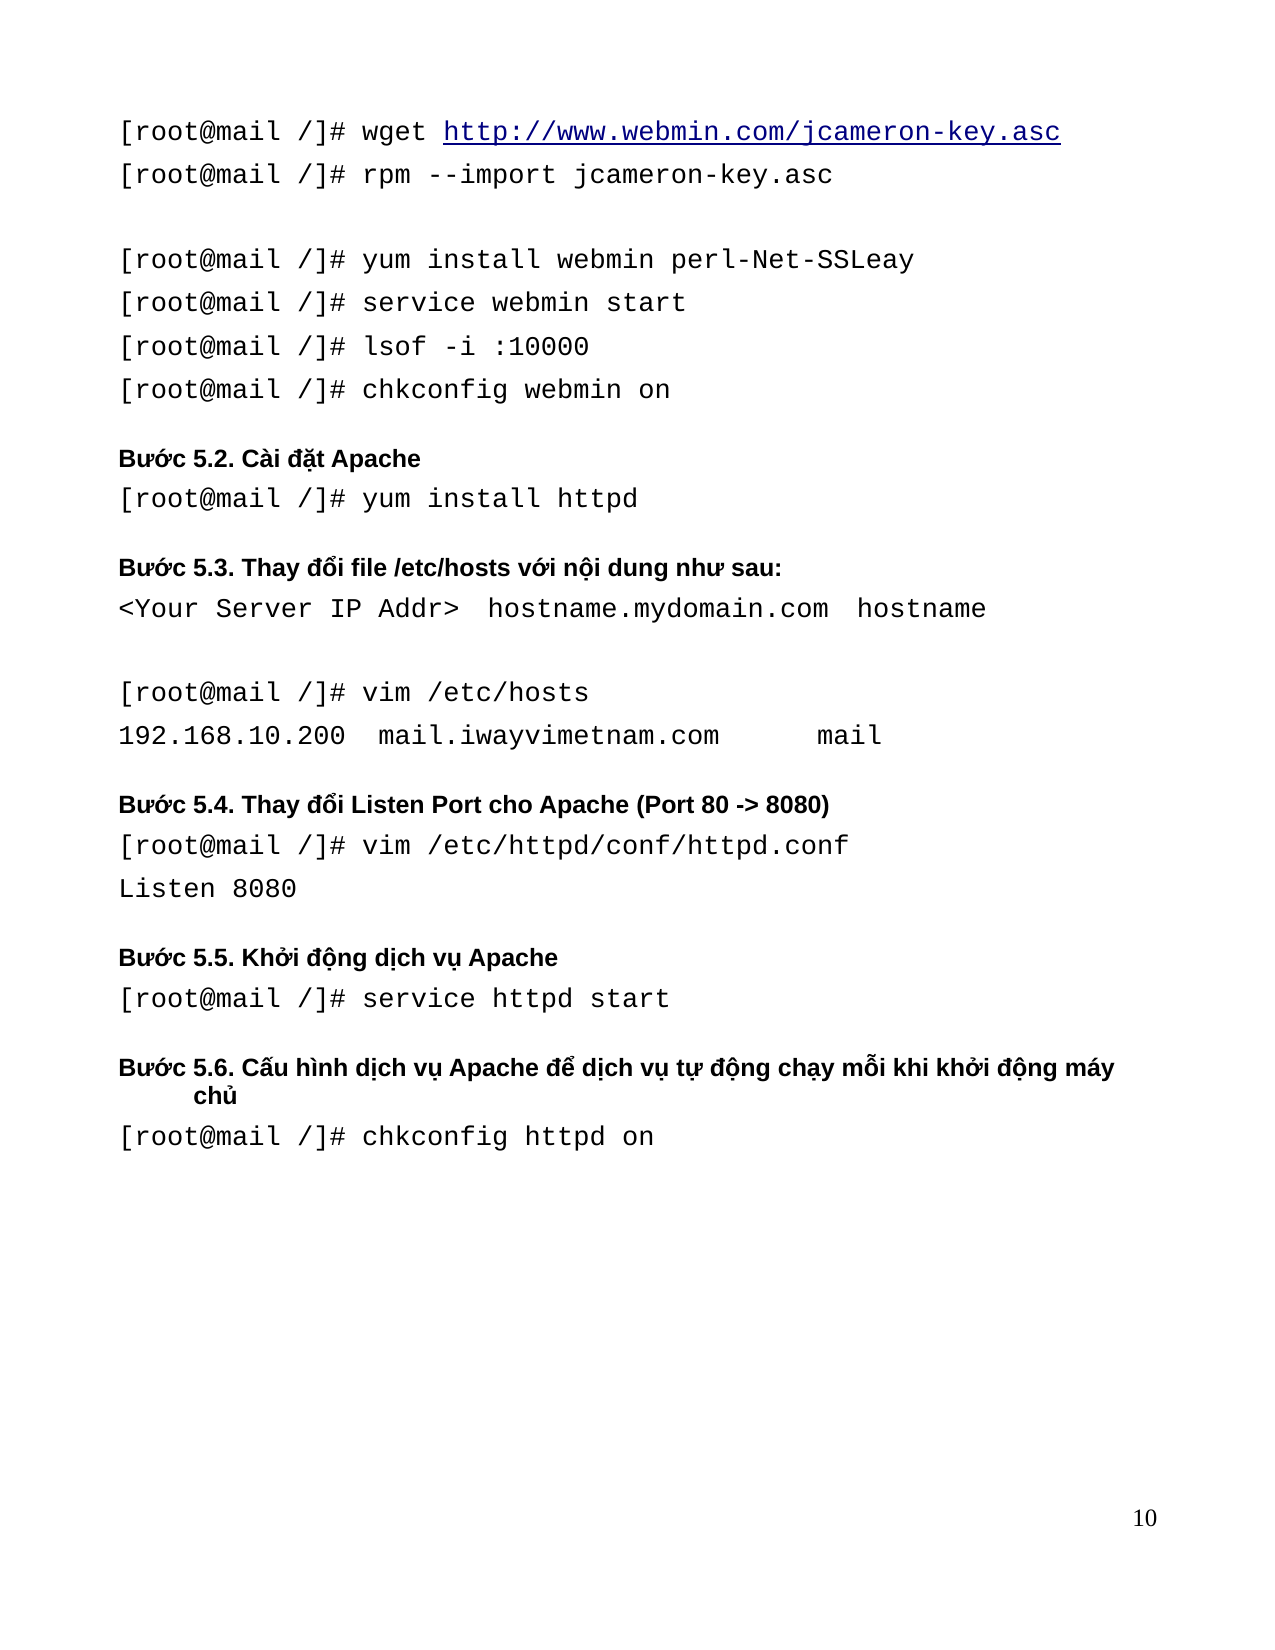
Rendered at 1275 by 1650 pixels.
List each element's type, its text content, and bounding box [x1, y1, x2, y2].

text Listen 8080 [118, 875, 1157, 906]
text [root@mail /]# lsof -i :10000 [118, 332, 1157, 363]
text [root@mail /]# service httpd start [118, 984, 1157, 1015]
subtitle Bước 5.4. Thay đổi Listen Port cho Apache (Port 80 -> 8080) [118, 790, 1157, 819]
text [root@mail /]# chkconfig httpd on [118, 1123, 1157, 1153]
subtitle Bước 5.2. Cài đặt Apache [118, 444, 1157, 472]
subtitle Bước 5.3. Thay đổi file /etc/hosts với nội dung như sau: [118, 553, 1157, 582]
subtitle Bước 5.5. Khởi động dịch vụ Apache [118, 943, 1157, 972]
text [root@mail /]# chkconfig webmin on [118, 376, 1157, 406]
text <Your Server IP Addr> hostname.mydomain.com hostname [118, 594, 1157, 625]
text [root@mail /]# service webmin start [118, 289, 1157, 320]
text [root@mail /]# vim /etc/hosts [118, 679, 1157, 710]
text 192.168.10.200 mail.iwayvimetnam.com mail [118, 722, 1157, 753]
subtitle Bước 5.6. Cấu hình dịch vụ Apache để dịch vụ tự động chạy mỗi khi khởi động máy chủ [118, 1053, 1157, 1110]
text [root@mail /]# yum install httpd [118, 485, 1157, 516]
text [root@mail /]# wget http://www.webmin.com/jcameron-key.asc [118, 118, 1157, 149]
text [root@mail /]# yum install webmin perl-Net-SSLeay [118, 246, 1157, 277]
text [root@mail /]# rpm --import jcameron-key.asc [118, 161, 1157, 192]
text [root@mail /]# vim /etc/httpd/conf/httpd.conf [118, 832, 1157, 862]
